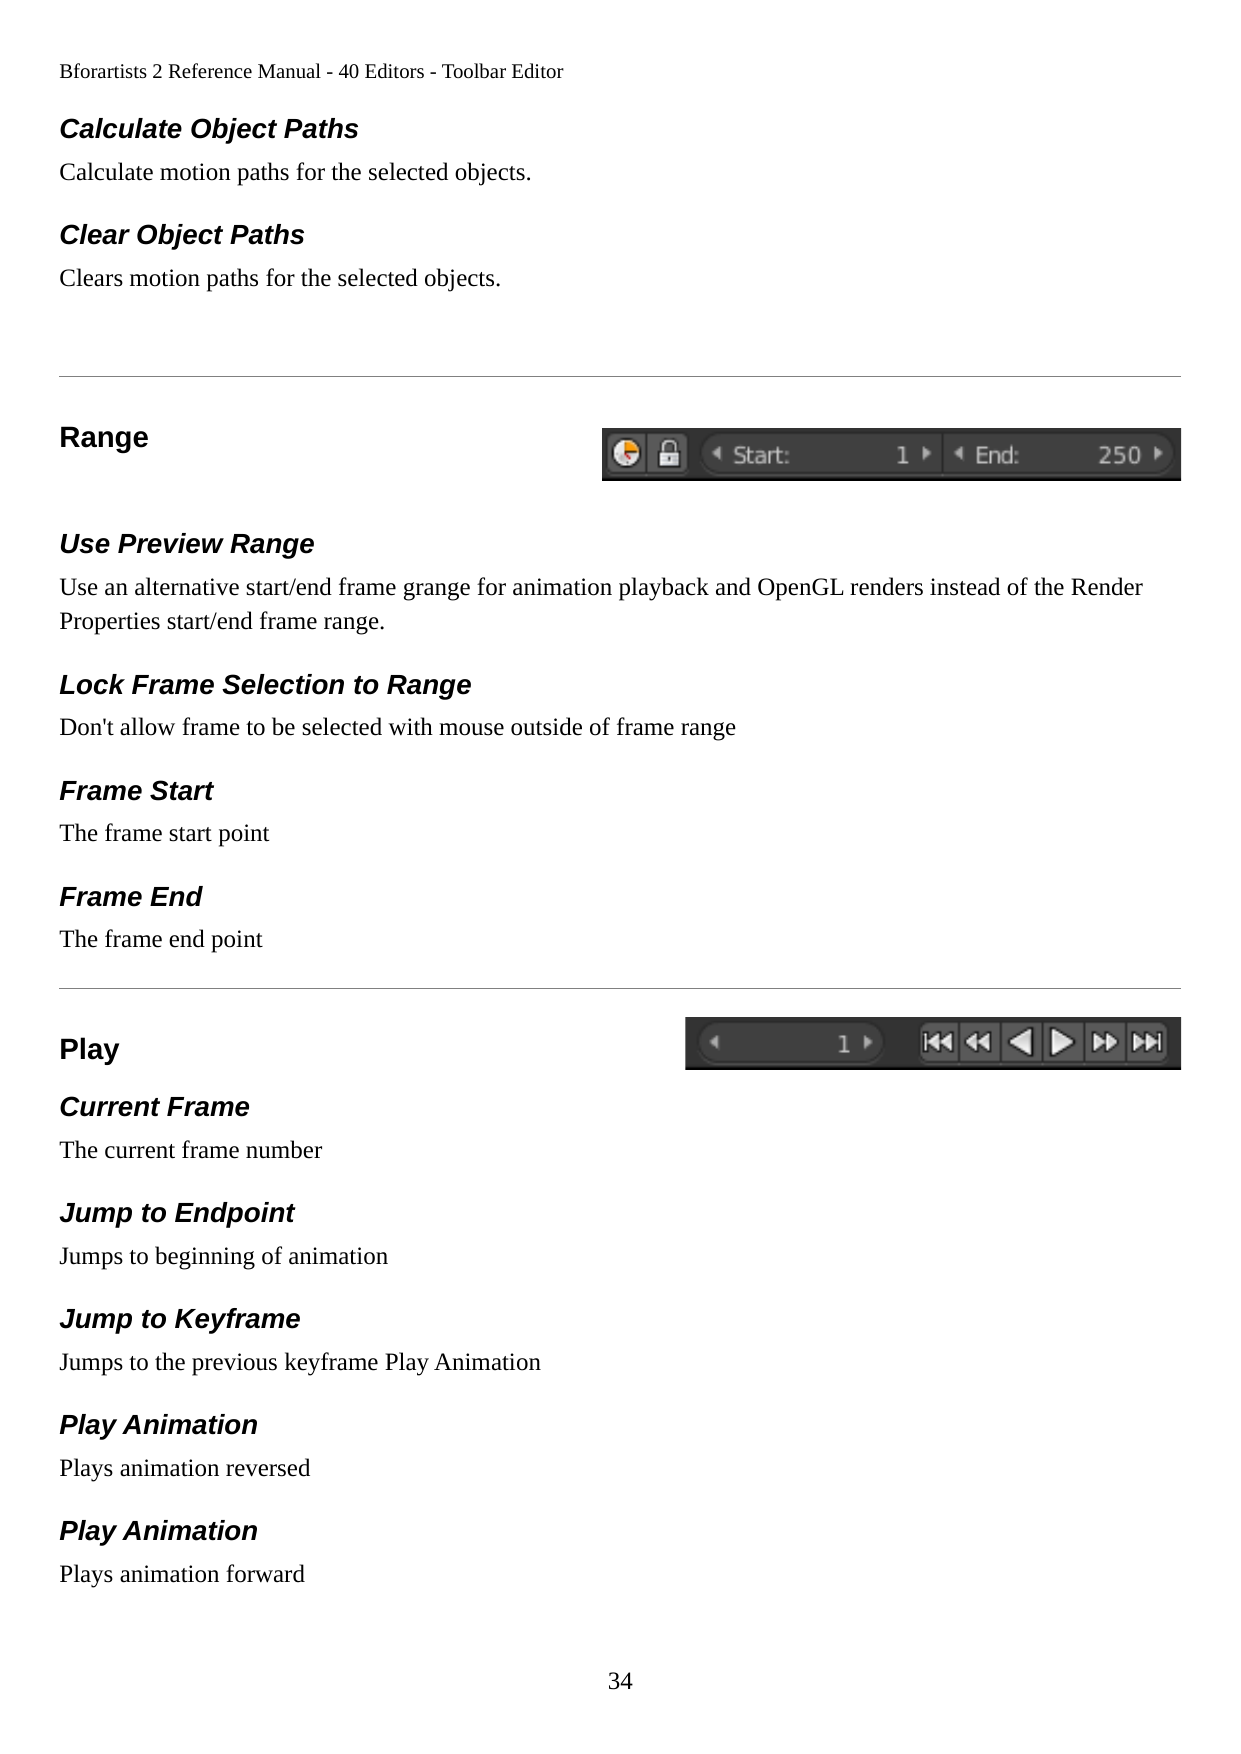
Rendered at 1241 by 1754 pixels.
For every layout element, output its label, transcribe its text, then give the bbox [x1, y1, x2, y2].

subtitle Jump to Endpoint [59, 1197, 1181, 1229]
subtitle Clear Object Paths [59, 218, 1181, 250]
picture [685, 1017, 1182, 1070]
subtitle Use Preview Range [59, 528, 1181, 559]
text Calculate motion paths for the selected objects. [59, 157, 1181, 186]
text The frame end point [59, 924, 1181, 953]
text The current frame number [59, 1135, 1181, 1164]
text Clears motion paths for the selected objects. [59, 263, 1181, 292]
text The frame start point [59, 818, 1181, 847]
subtitle Lock Frame Selection to Range [59, 668, 1181, 700]
text Jumps to beginning of animation [59, 1241, 1181, 1270]
text Jumps to the previous keyframe Play Animation [59, 1347, 1181, 1376]
text Use an alternative start/end frame grange for animation playback and OpenGL renders instead of the Render Properties start/end frame range. [59, 572, 1181, 635]
subtitle Frame Start [59, 774, 1181, 806]
picture [602, 428, 1182, 481]
subtitle Play Animation [59, 1409, 1181, 1441]
subtitle Jump to Keyframe [59, 1303, 1181, 1334]
subtitle Current Frame [59, 1091, 1181, 1123]
subtitle Play [59, 1032, 685, 1066]
subtitle Frame End [59, 880, 1181, 912]
text Don't allow frame to be selected with mouse outside of frame range [59, 712, 1181, 741]
subtitle Range [59, 420, 1181, 453]
subtitle Calculate Object Paths [59, 113, 1181, 144]
text Plays animation reversed [59, 1453, 1181, 1482]
subtitle Play Animation [59, 1514, 1181, 1546]
text Plays animation forward [59, 1559, 1181, 1588]
